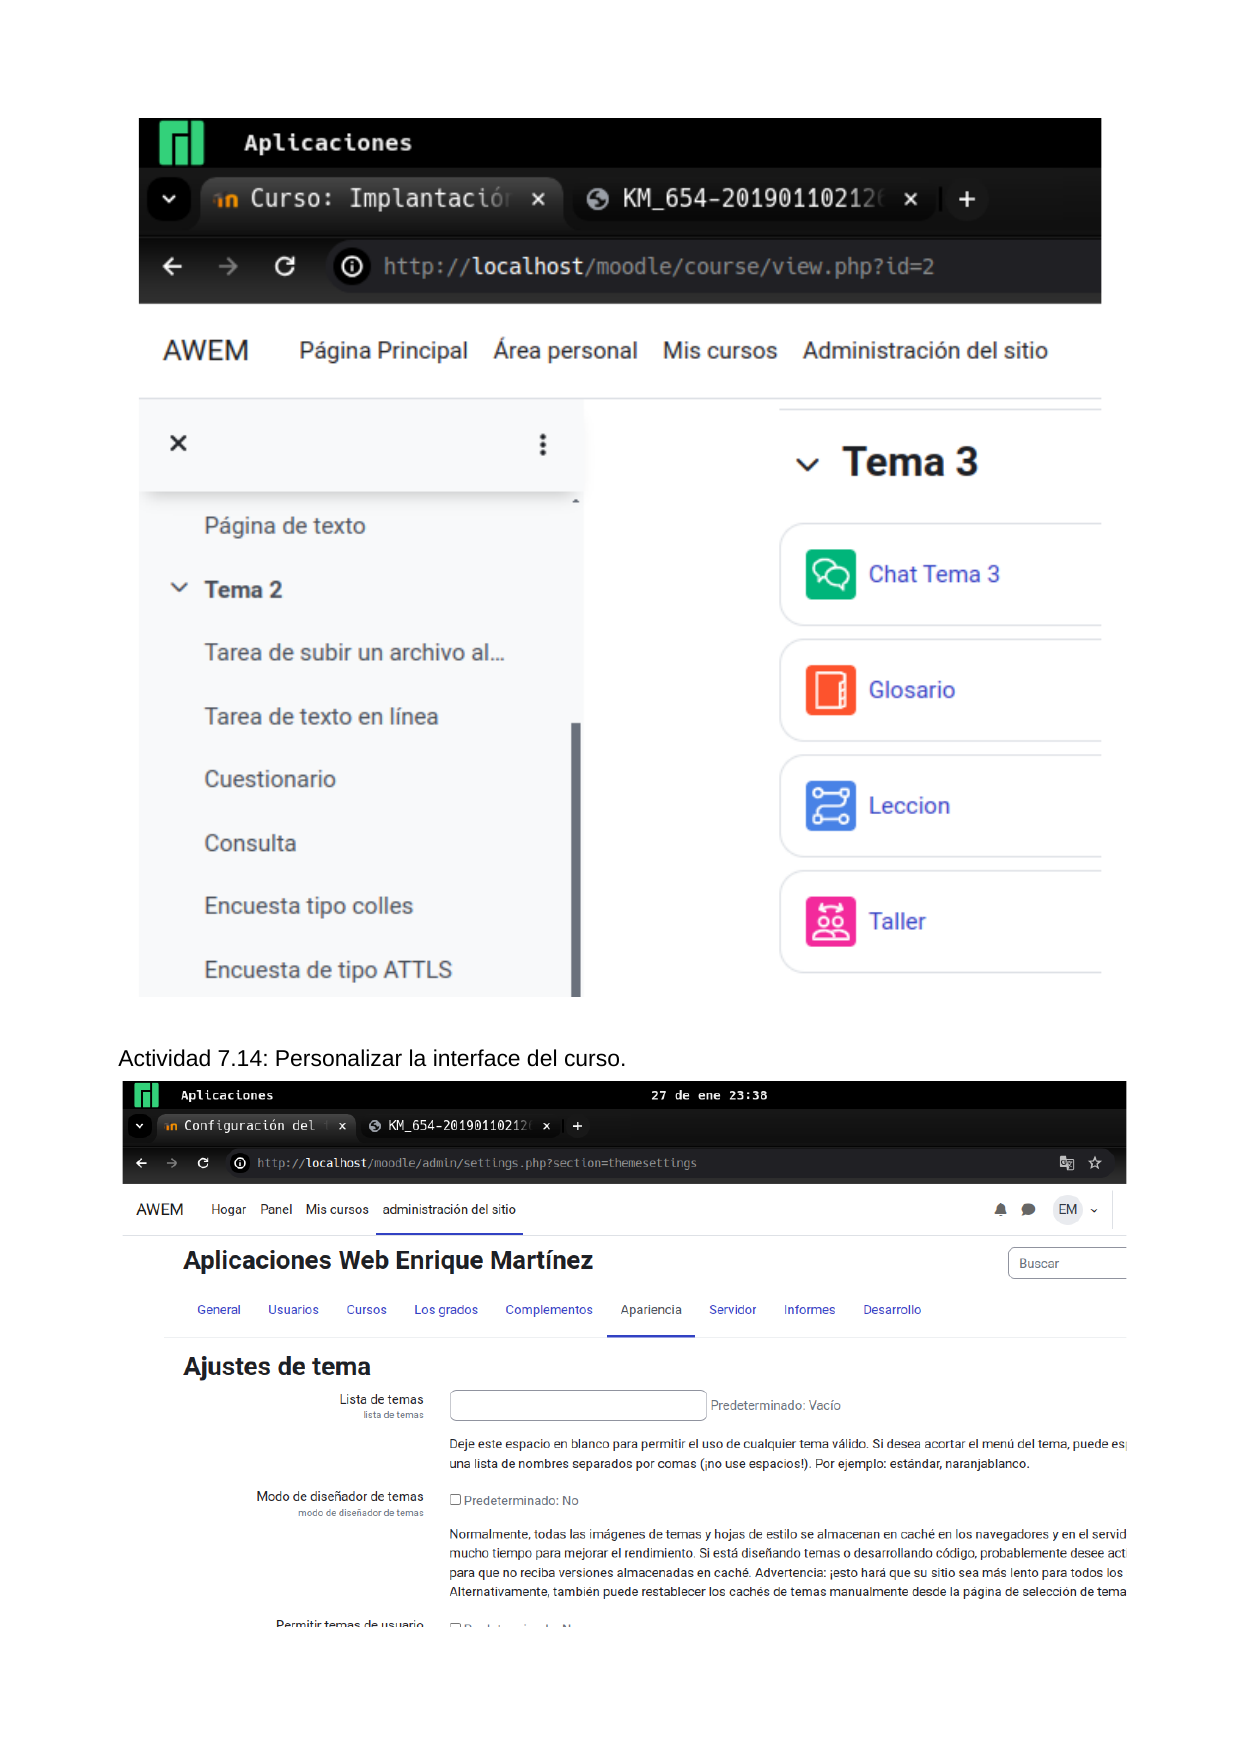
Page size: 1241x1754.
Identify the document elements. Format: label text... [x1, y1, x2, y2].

text Actividad 7.14: Personalizar la interface del curso. [118, 1045, 1122, 1071]
picture [122, 1081, 1127, 1627]
picture [138, 118, 1102, 997]
